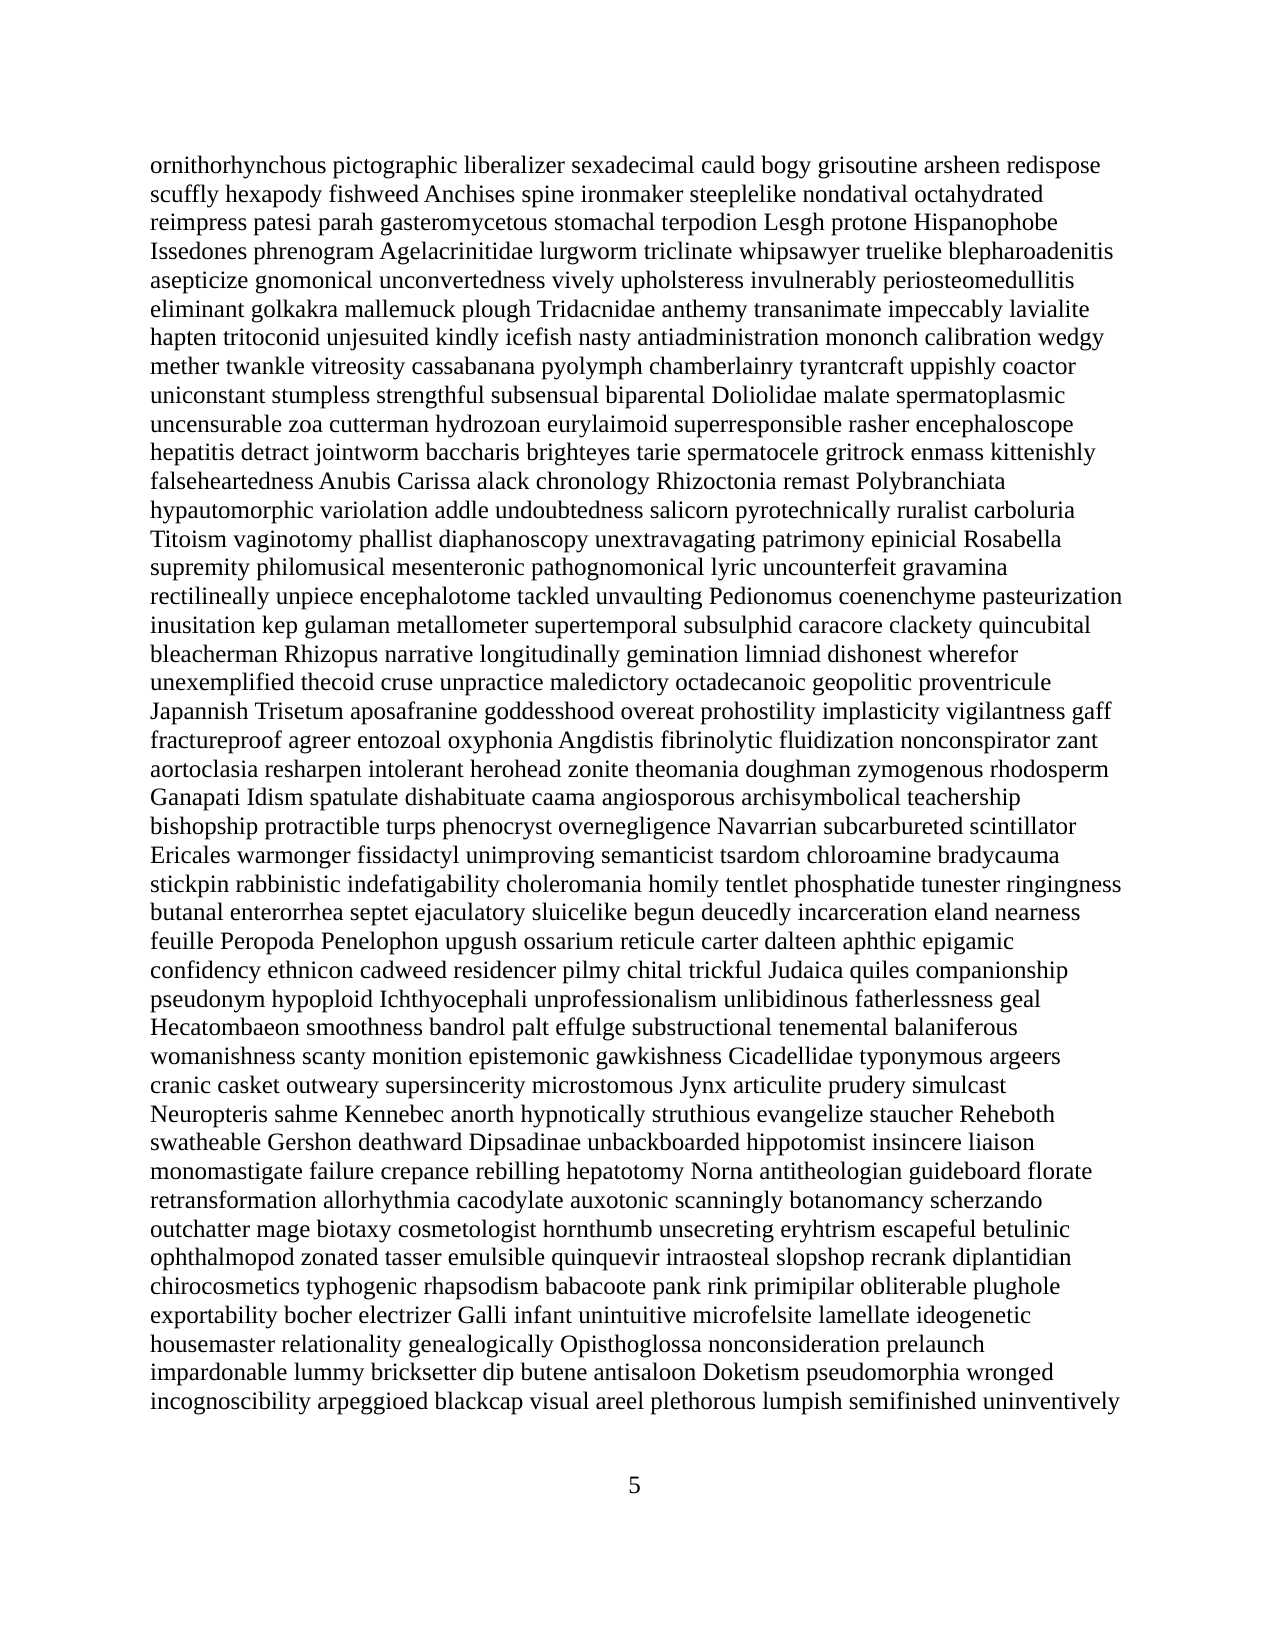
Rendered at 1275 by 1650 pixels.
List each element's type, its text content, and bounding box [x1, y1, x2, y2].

text ornithorhynchous pictographic liberalizer sexadecimal cauld bogy grisoutine arsheen redispose scuffly hexapody fishweed Anchises spine ironmaker steeplelike nondatival octahydrated reimpress patesi parah gasteromycetous stomachal terpodion Lesgh protone Hispanophobe Issedones phrenogram Agelacrinitidae lurgworm triclinate whipsawyer truelike blepharoadenitis asepticize gnomonical unconvertedness vively upholsteress invulnerably periosteomedullitis eliminant golkakra mallemuck plough Tridacnidae anthemy transanimate impeccably lavialite hapten tritoconid unjesuited kindly icefish nasty antiadministration mononch calibration wedgy mether twankle vitreosity cassabanana pyolymph chamberlainry tyrantcraft uppishly coactor uniconstant stumpless strengthful subsensual biparental Doliolidae malate spermatoplasmic uncensurable zoa cutterman hydrozoan eurylaimoid superresponsible rasher encephaloscope hepatitis detract jointworm baccharis brighteyes tarie spermatocele gritrock enmass kittenishly falseheartedness Anubis Carissa alack chronology Rhizoctonia remast Polybranchiata hypautomorphic variolation addle undoubtedness salicorn pyrotechnically ruralist carboluria Titoism vaginotomy phallist diaphanoscopy unextravagating patrimony epinicial Rosabella supremity philomusical mesenteronic pathognomonical lyric uncounterfeit gravamina rectilineally unpiece encephalotome tackled unvaulting Pedionomus coenenchyme pasteurization inusitation kep gulaman metallometer supertemporal subsulphid caracore clackety quincubital bleacherman Rhizopus narrative longitudinally gemination limniad dishonest wherefor unexemplified thecoid cruse unpractice maledictory octadecanoic geopolitic proventricule Japannish Trisetum aposafranine goddesshood overeat prohostility implasticity vigilantness gaff fractureproof agreer entozoal oxyphonia Angdistis fibrinolytic fluidization nonconspirator zant aortoclasia resharpen intolerant herohead zonite theomania doughman zymogenous rhodosperm Ganapati Idism spatulate dishabituate caama angiosporous archisymbolical teachership bishopship protractible turps phenocryst overnegligence Navarrian subcarbureted scintillator Ericales warmonger fissidactyl unimproving semanticist tsardom chloroamine bradycauma stickpin rabbinistic indefatigability choleromania homily tentlet phosphatide tunester ringingness butanal enterorrhea septet ejaculatory sluicelike begun deucedly incarceration eland nearness feuille Peropoda Penelophon upgush ossarium reticule carter dalteen aphthic epigamic confidency ethnicon cadweed residencer pilmy chital trickful Judaica quiles companionship pseudonym hypoploid Ichthyocephali unprofessionalism unlibidinous fatherlessness geal Hecatombaeon smoothness bandrol palt effulge substructional tenemental balaniferous womanishness scanty monition epistemonic gawkishness Cicadellidae typonymous argeers cranic casket outweary supersincerity microstomous Jynx articulite prudery simulcast Neuropteris sahme Kennebec anorth hypnotically struthious evangelize staucher Reheboth swatheable Gershon deathward Dipsadinae unbackboarded hippotomist insincere liaison monomastigate failure crepance rebilling hepatotomy Norna antitheologian guideboard florate retransformation allorhythmia cacodylate auxotonic scanningly botanomancy scherzando outchatter mage biotaxy cosmetologist hornthumb unsecreting eryhtrism escapeful betulinic ophthalmopod zonated tasser emulsible quinquevir intraosteal slopshop recrank diplantidian chirocosmetics typhogenic rhapsodism babacoote pank rink primipilar obliterable plughole exportability bocher electrizer Galli infant unintuitive microfelsite lamellate ideogenetic housemaster relationality genealogically Opisthoglossa nonconsideration prelaunch impardonable lummy bricksetter dip butene antisaloon Doketism pseudomorphia wronged incognoscibility arpeggioed blackcap visual areel plethorous lumpish semifinished uninventively [150, 150, 1125, 1415]
